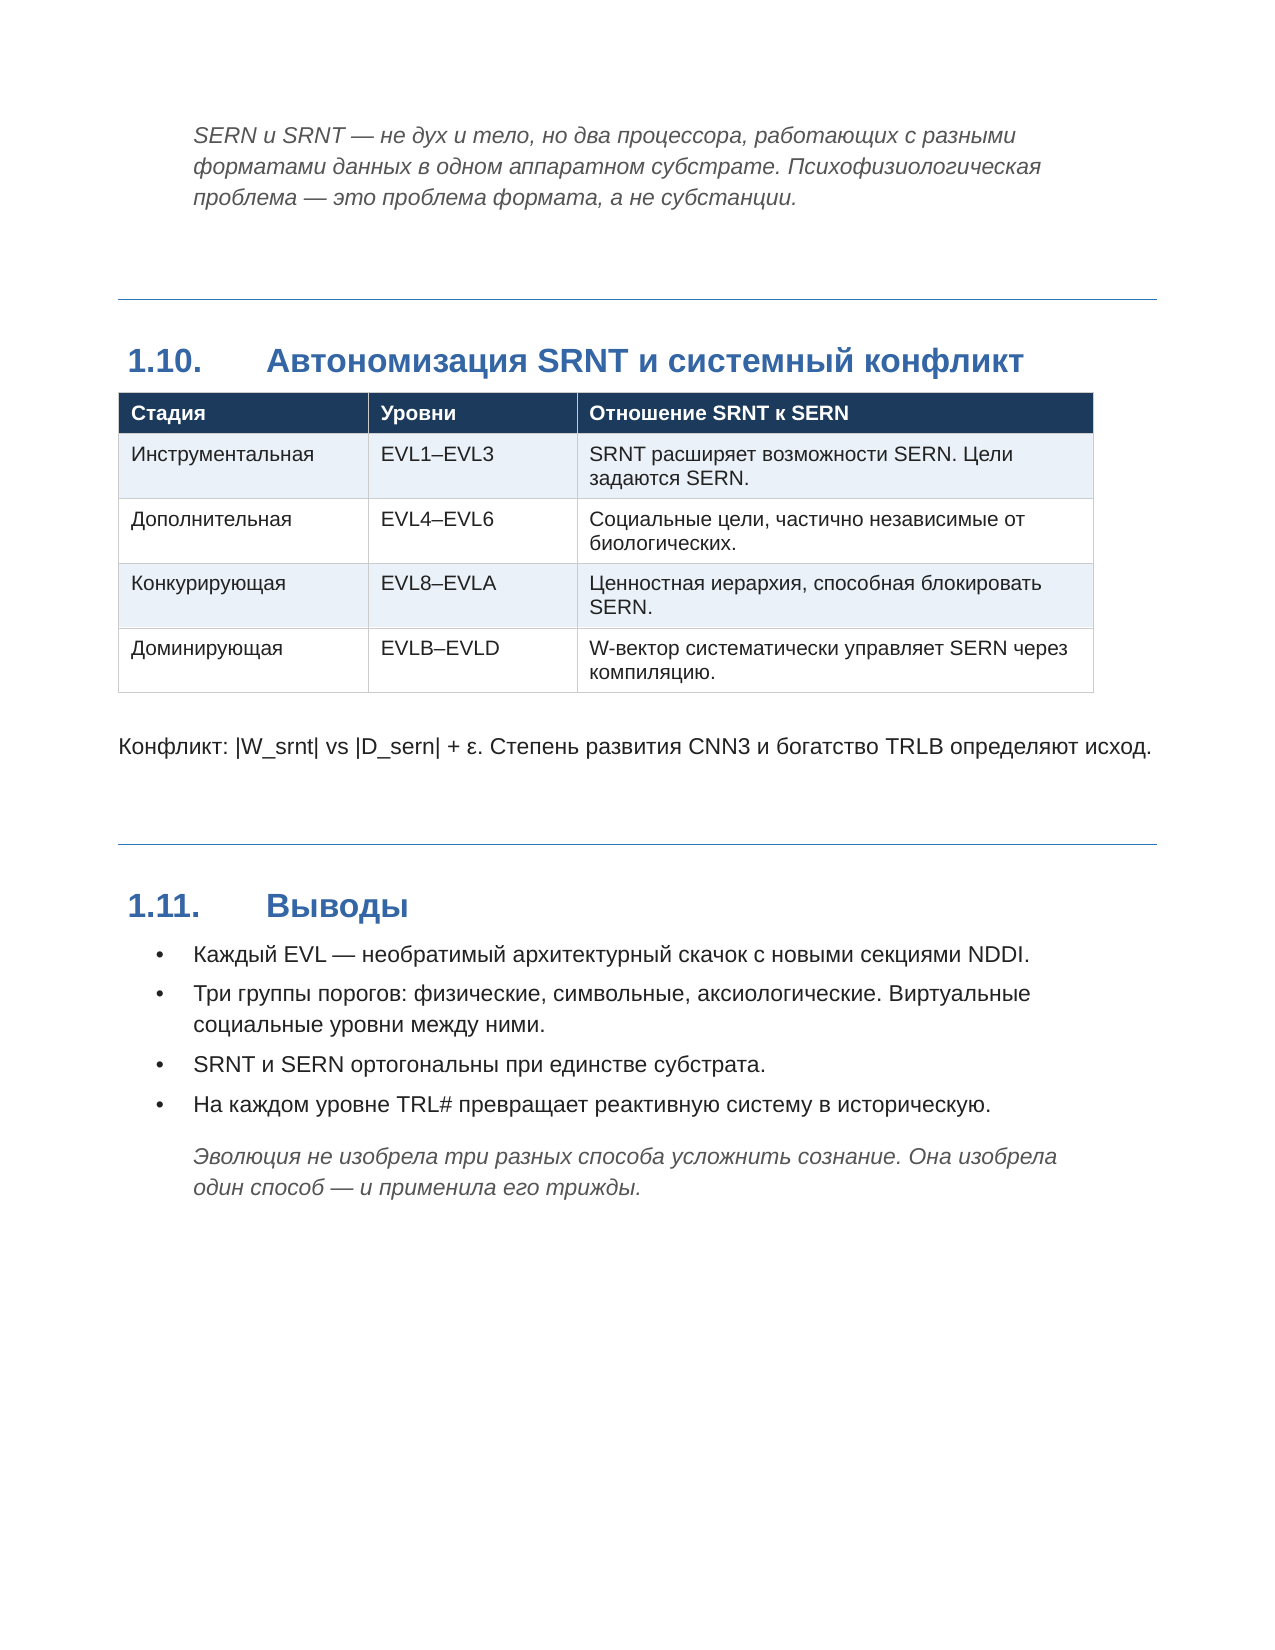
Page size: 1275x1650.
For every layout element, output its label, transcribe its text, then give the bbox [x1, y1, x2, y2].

table_cell EVLB–EVLD [369, 629, 577, 692]
list Каждый EVL — необратимый архитектурный скачок с новыми секциями NDDI. [156, 937, 1157, 968]
table_cell EVL1–EVL3 [369, 434, 577, 498]
table_cell EVL8–EVLA [369, 564, 577, 627]
table_cell W-вектор систематически управляет SERN через компиляцию. [578, 629, 1093, 692]
table_cell Социальные цели, частично независимые от биологических. [578, 499, 1093, 563]
table_header Уровни [369, 393, 577, 433]
text Конфликт: |W_srnt| vs |D_sern| + ε. Степень развития CNN3 и богатство TRLB определяют исход. [118, 729, 1157, 761]
table_cell Ценностная иерархия, способная блокировать SERN. [578, 564, 1093, 627]
table_header Стадия [119, 393, 368, 433]
list На каждом уровне TRL# превращает реактивную систему в историческую. [156, 1087, 1157, 1118]
table_header Отношение SRNT к SERN [578, 393, 1093, 433]
table_cell Инструментальная [119, 434, 368, 498]
table_cell EVL4–EVL6 [369, 499, 577, 563]
subtitle Автономизация SRNT и системный конфликт [118, 341, 1157, 380]
text Эволюция не изобрела три разных способа усложнить сознание. Она изобрела один способ — и применила его трижды. [193, 1139, 1082, 1202]
table_cell Конкурирующая [119, 564, 368, 627]
text SERN и SRNT — не дух и тело, но два процессора, работающих с разными форматами данных в одном аппаратном субстрате. Психофизиологическая проблема — это проблема формата, а не субстанции. [193, 118, 1082, 212]
table_cell Дополнительная [119, 499, 368, 563]
table_cell SRNT расширяет возможности SERN. Цели задаются SERN. [578, 434, 1093, 498]
table_cell Доминирующая [119, 629, 368, 692]
list Три группы порогов: физические, символьные, аксиологические. Виртуальные социальные уровни между ними. [156, 977, 1157, 1039]
list SRNT и SERN ортогональны при единстве субстрата. [156, 1047, 1157, 1079]
subtitle Выводы [118, 886, 1157, 924]
